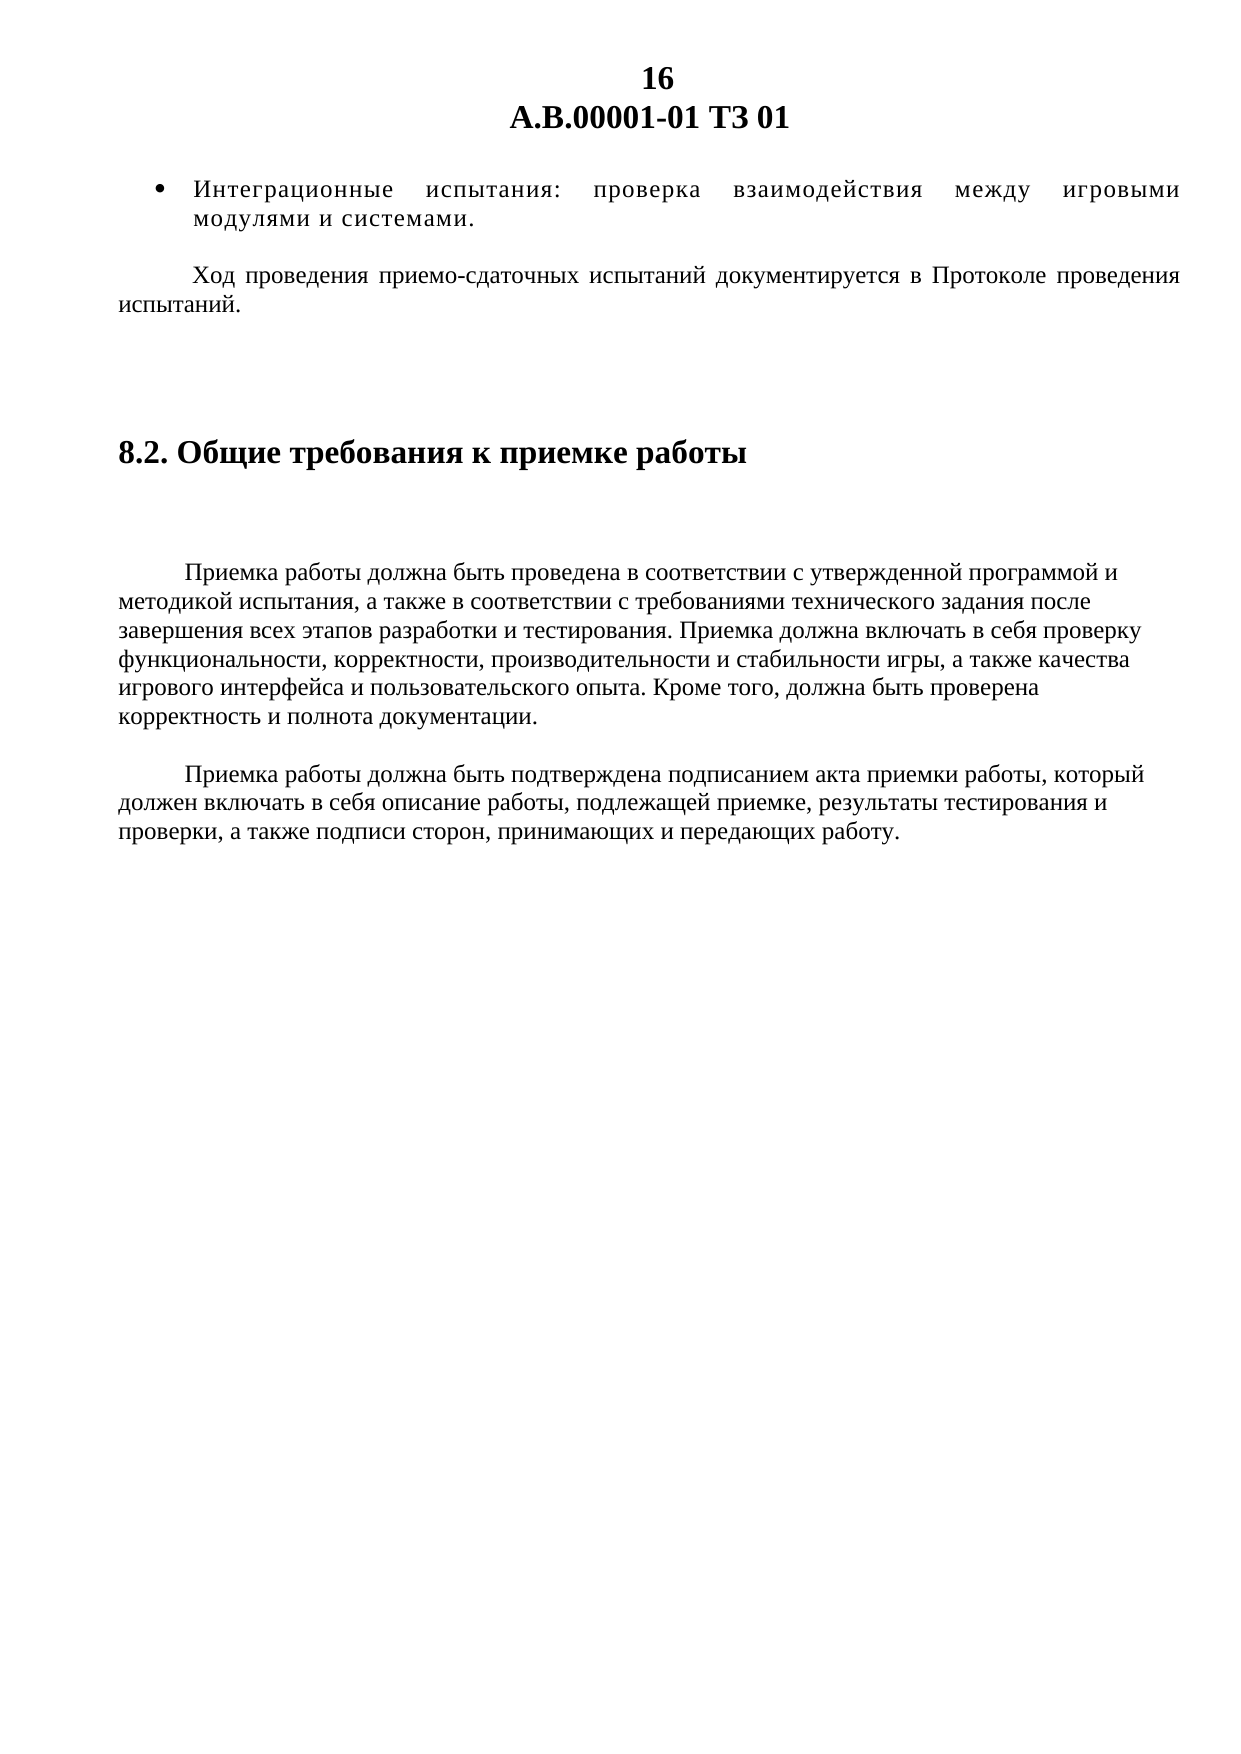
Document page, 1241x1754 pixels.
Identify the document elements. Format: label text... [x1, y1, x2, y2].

list Интеграционные испытания: проверка взаимодействия между игровыми модулями и системами. [156, 174, 1181, 232]
text Приемка работы должна быть проведена в соответствии с утвержденной программой и методикой испытания, а также в соответствии с требованиями технического задания после завершения всех этапов разработки и тестирования. Приемка должна включать в себя проверку функциональности, корректности, производительности и стабильности игры, а также качества игрового интерфейса и пользовательского опыта. Кроме того, должна быть проверена корректность и полнота документации. [118, 557, 1181, 730]
subtitle Общие требования к приемке работы [118, 433, 1181, 471]
text Приемка работы должна быть подтверждена подписанием акта приемки работы, который должен включать в себя описание работы, подлежащей приемке, результаты тестирования и проверки, а также подписи сторон, принимающих и передающих работу. [118, 759, 1181, 845]
text Ход проведения приемо-сдаточных испытаний документируется в Протоколе проведения испытаний. [118, 260, 1181, 318]
